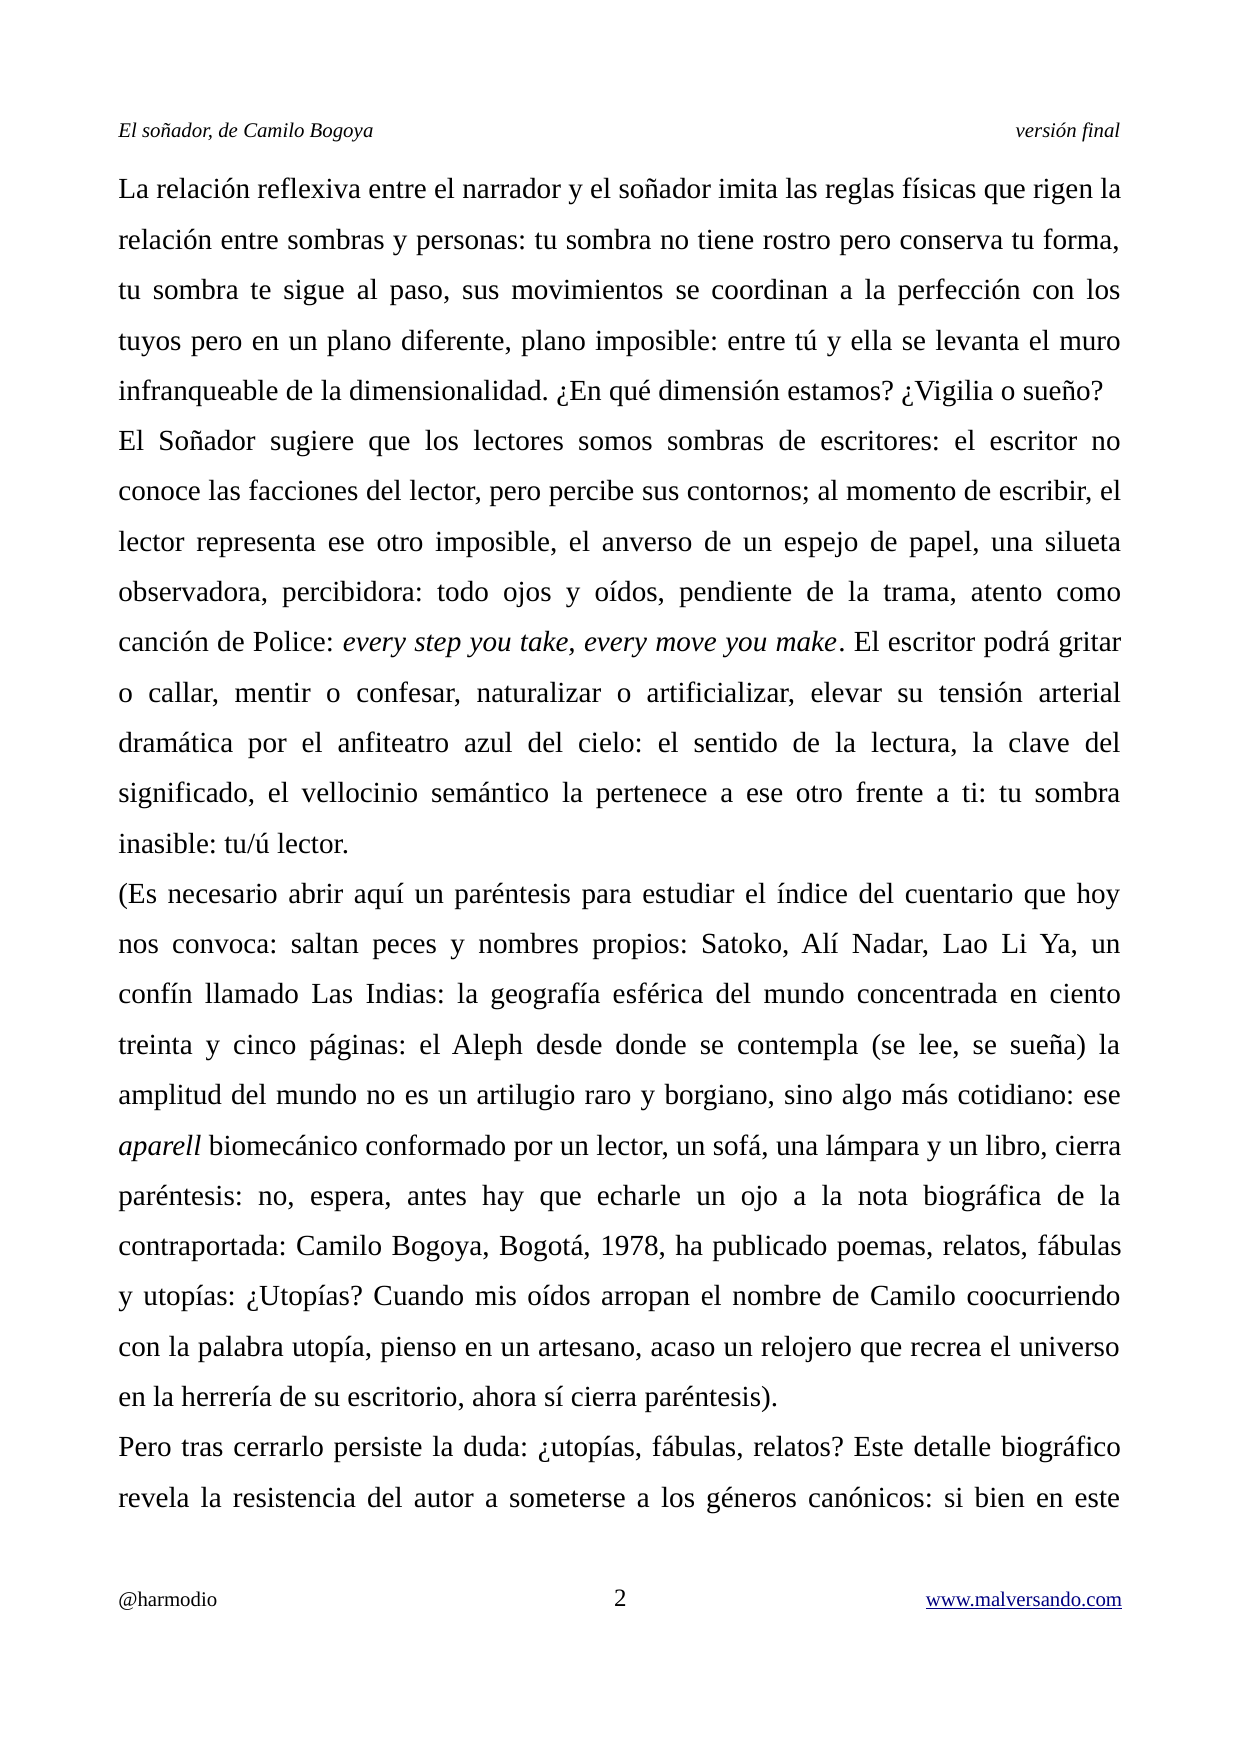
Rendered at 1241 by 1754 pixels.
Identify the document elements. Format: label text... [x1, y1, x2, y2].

text La relación reflexiva entre el narrador y el soñador imita las reglas físicas que rigen la relación entre sombras y personas: tu sombra no tiene rostro pero conserva tu forma, tu sombra te sigue al paso, sus movimientos se coordinan a la perfección con los tuyos pero en un plano diferente, plano imposible: entre tú y ella se levanta el muro infranqueable de la dimensionalidad. ¿En qué dimensión estamos? ¿Vigilia o sueño? [118, 172, 1122, 406]
text Pero tras cerrarlo persiste la duda: ¿utopías, fábulas, relatos? Este detalle biográfico revela la resistencia del autor a someterse a los géneros canónicos: si bien en este [118, 1429, 1122, 1513]
text (Es necesario abrir aquí un paréntesis para estudiar el índice del cuentario que hoy nos convoca: saltan peces y nombres propios: Satoko, Alí Nadar, Lao Li Ya, un confín llamado Las Indias: la geografía esférica del mundo concentrada en ciento treinta y cinco páginas: el Aleph desde donde se contempla (se lee, se sueña) la amplitud del mundo no es un artilugio raro y borgiano, sino algo más cotidiano: ese aparell biomecánico conformado por un lector, un sofá, una lámpara y un libro, cierra paréntesis: no, espera, antes hay que echarle un ojo a la nota biográfica de la contraportada: Camilo Bogoya, Bogotá, 1978, ha publicado poemas, relatos, fábulas y utopías: ¿Utopías? Cuando mis oídos arropan el nombre de Camilo coocurriendo con la palabra utopía, pienso en un artesano, acaso un relojero que recrea el universo en la herrería de su escritorio, ahora sí cierra paréntesis). [118, 876, 1122, 1413]
text El Soñador sugiere que los lectores somos sombras de escritores: el escritor no conoce las facciones del lector, pero percibe sus contornos; al momento de escribir, el lector representa ese otro imposible, el anverso de un espejo de papel, una silueta observadora, percibidora: todo ojos y oídos, pendiente de la trama, atento como canción de Police: every step you take, every move you make. El escritor podrá gritar o callar, mentir o confesar, naturalizar o artificializar, elevar su tensión arterial dramática por el anfiteatro azul del cielo: el sentido de la lectura, la clave del significado, el vellocinio semántico la pertenece a ese otro frente a ti: tu sombra inasible: tu/ú lector. [118, 423, 1122, 859]
